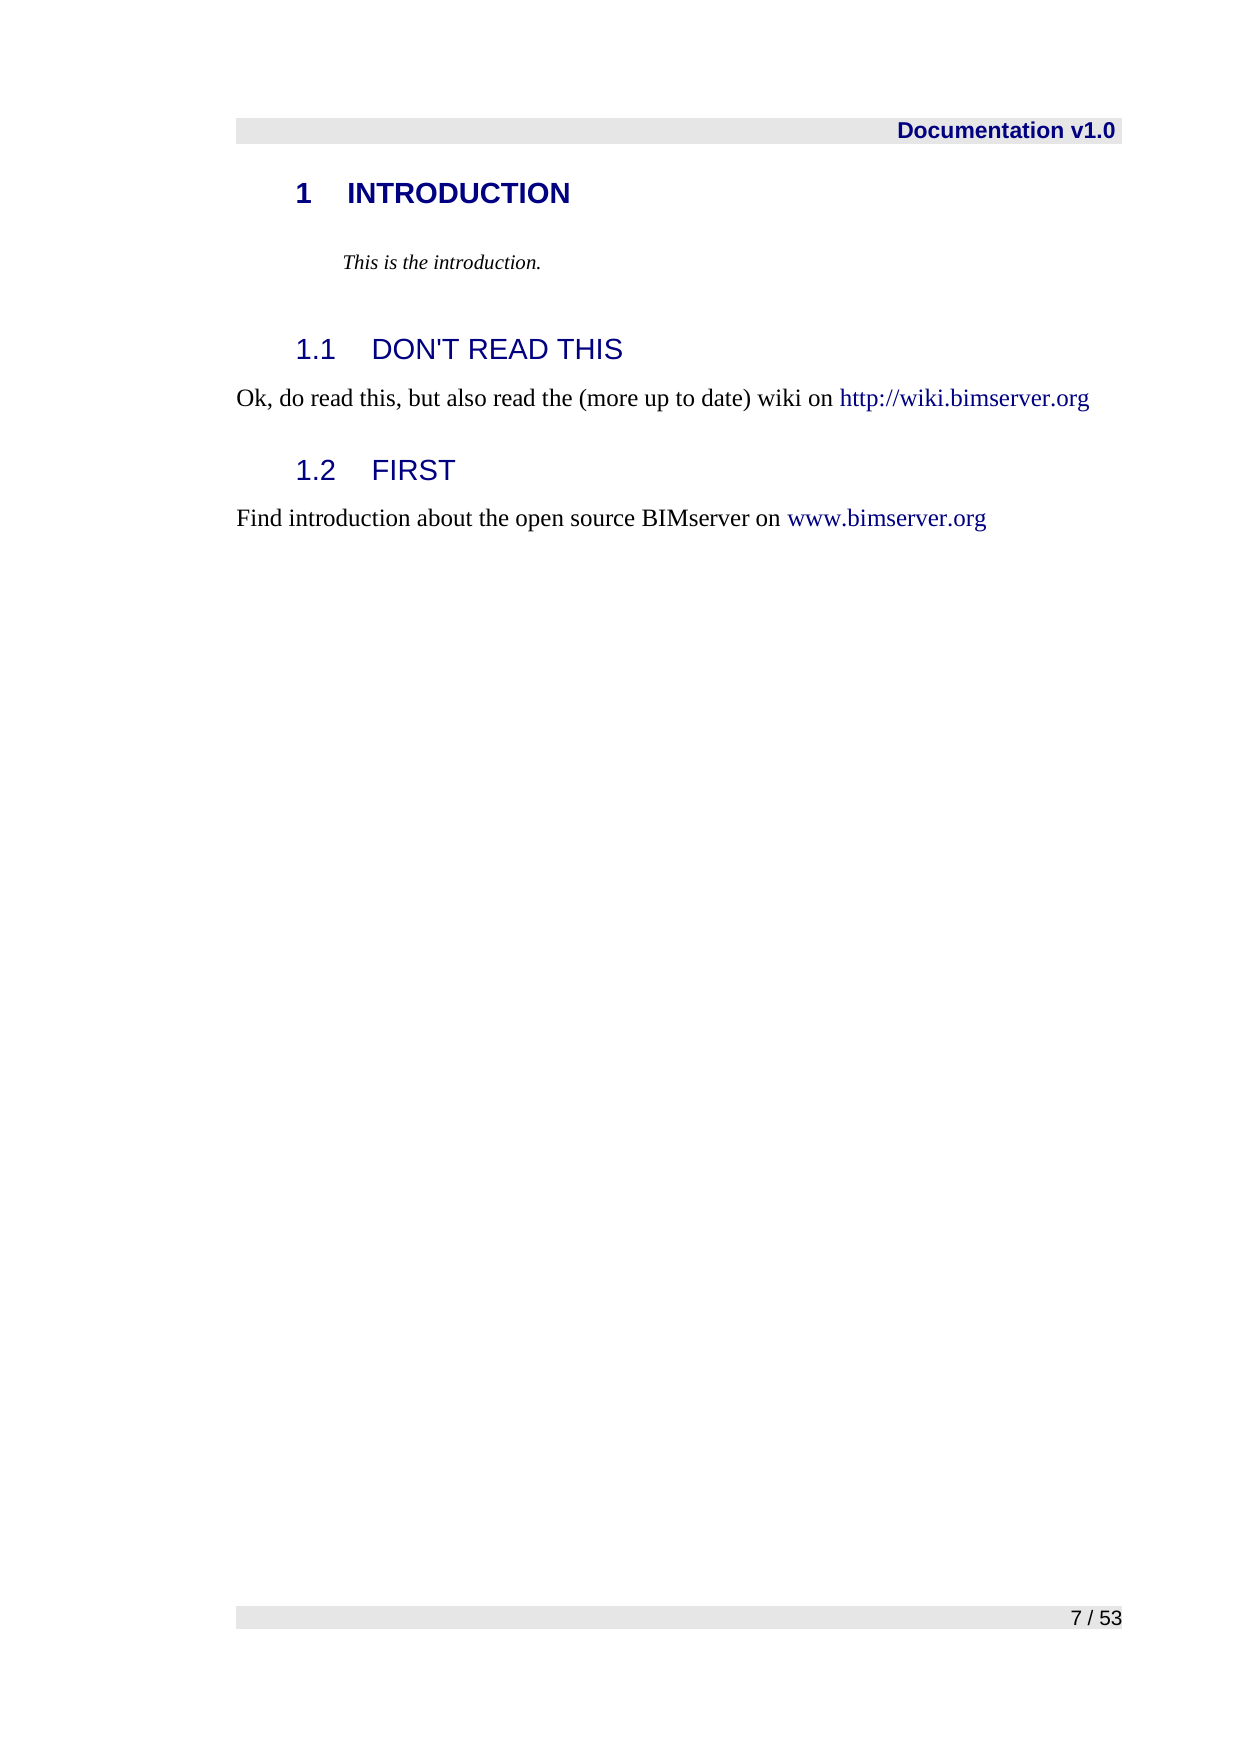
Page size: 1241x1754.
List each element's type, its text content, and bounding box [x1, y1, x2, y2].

text This is the introduction. [342, 251, 1051, 274]
subtitle First [236, 454, 1122, 487]
subtitle Don't read this [236, 333, 1122, 366]
text Find introduction about the open source BIMserver on www.bimserver.org [236, 504, 1122, 532]
text Ok, do read this, but also read the (more up to date) wiki on http://wiki.bimserver.org [236, 384, 1122, 411]
subtitle Introduction [236, 177, 1122, 210]
